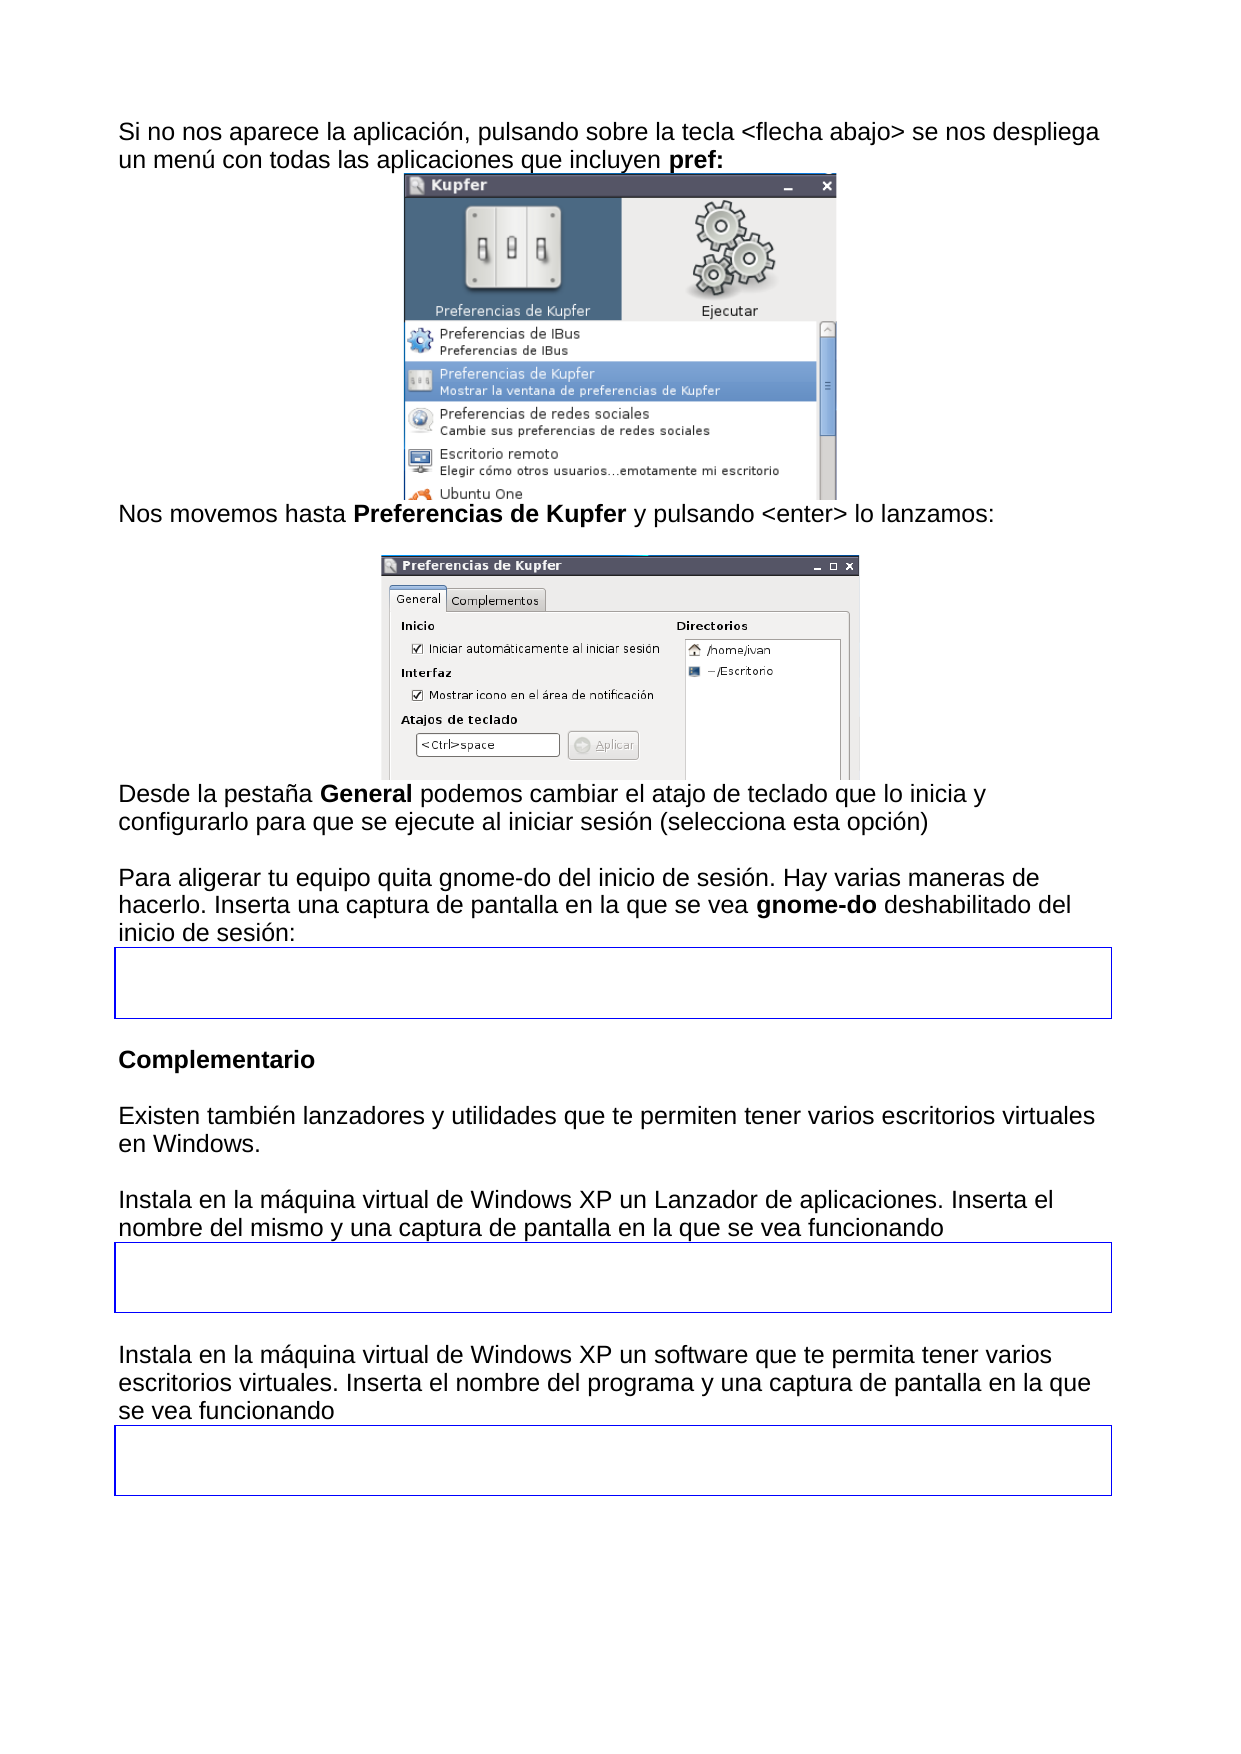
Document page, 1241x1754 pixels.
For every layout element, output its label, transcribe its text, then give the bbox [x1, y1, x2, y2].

text Instala en la máquina virtual de Windows XP un software que te permita tener varios escritorios virtuales. Inserta el nombre del programa y una captura de pantalla en la que se vea funcionando [118, 1341, 1122, 1425]
text Desde la pestaña General podemos cambiar el atajo de teclado que lo inicia y configurarlo para que se ejecute al iniciar sesión (selecciona esta opción) [118, 556, 1122, 835]
table_header [116, 1243, 1111, 1312]
text Instala en la máquina virtual de Windows XP un Lanzador de aplicaciones. Inserta el nombre del mismo y una captura de pantalla en la que se vea funcionando [118, 1186, 1122, 1242]
text Nos movemos hasta Preferencias de Kupfer y pulsando <enter> lo lanzamos: [118, 174, 1122, 528]
table_header [116, 1426, 1111, 1495]
picture [403, 173, 837, 500]
text Si no nos aparece la aplicación, pulsando sobre la tecla <flecha abajo> se nos despliega un menú con todas las aplicaciones que incluyen pref: [118, 118, 1122, 174]
text Existen también lanzadores y utilidades que te permiten tener varios escritorios virtuales en Windows. [118, 1102, 1122, 1158]
text Para aligerar tu equipo quita gnome-do del inicio de sesión. Hay varias maneras de hacerlo. Inserta una captura de pantalla en la que se vea gnome-do deshabilitado del inicio de sesión: [118, 863, 1122, 947]
text Complementario [118, 1046, 1122, 1074]
picture [381, 555, 860, 780]
table_header [116, 948, 1111, 1017]
